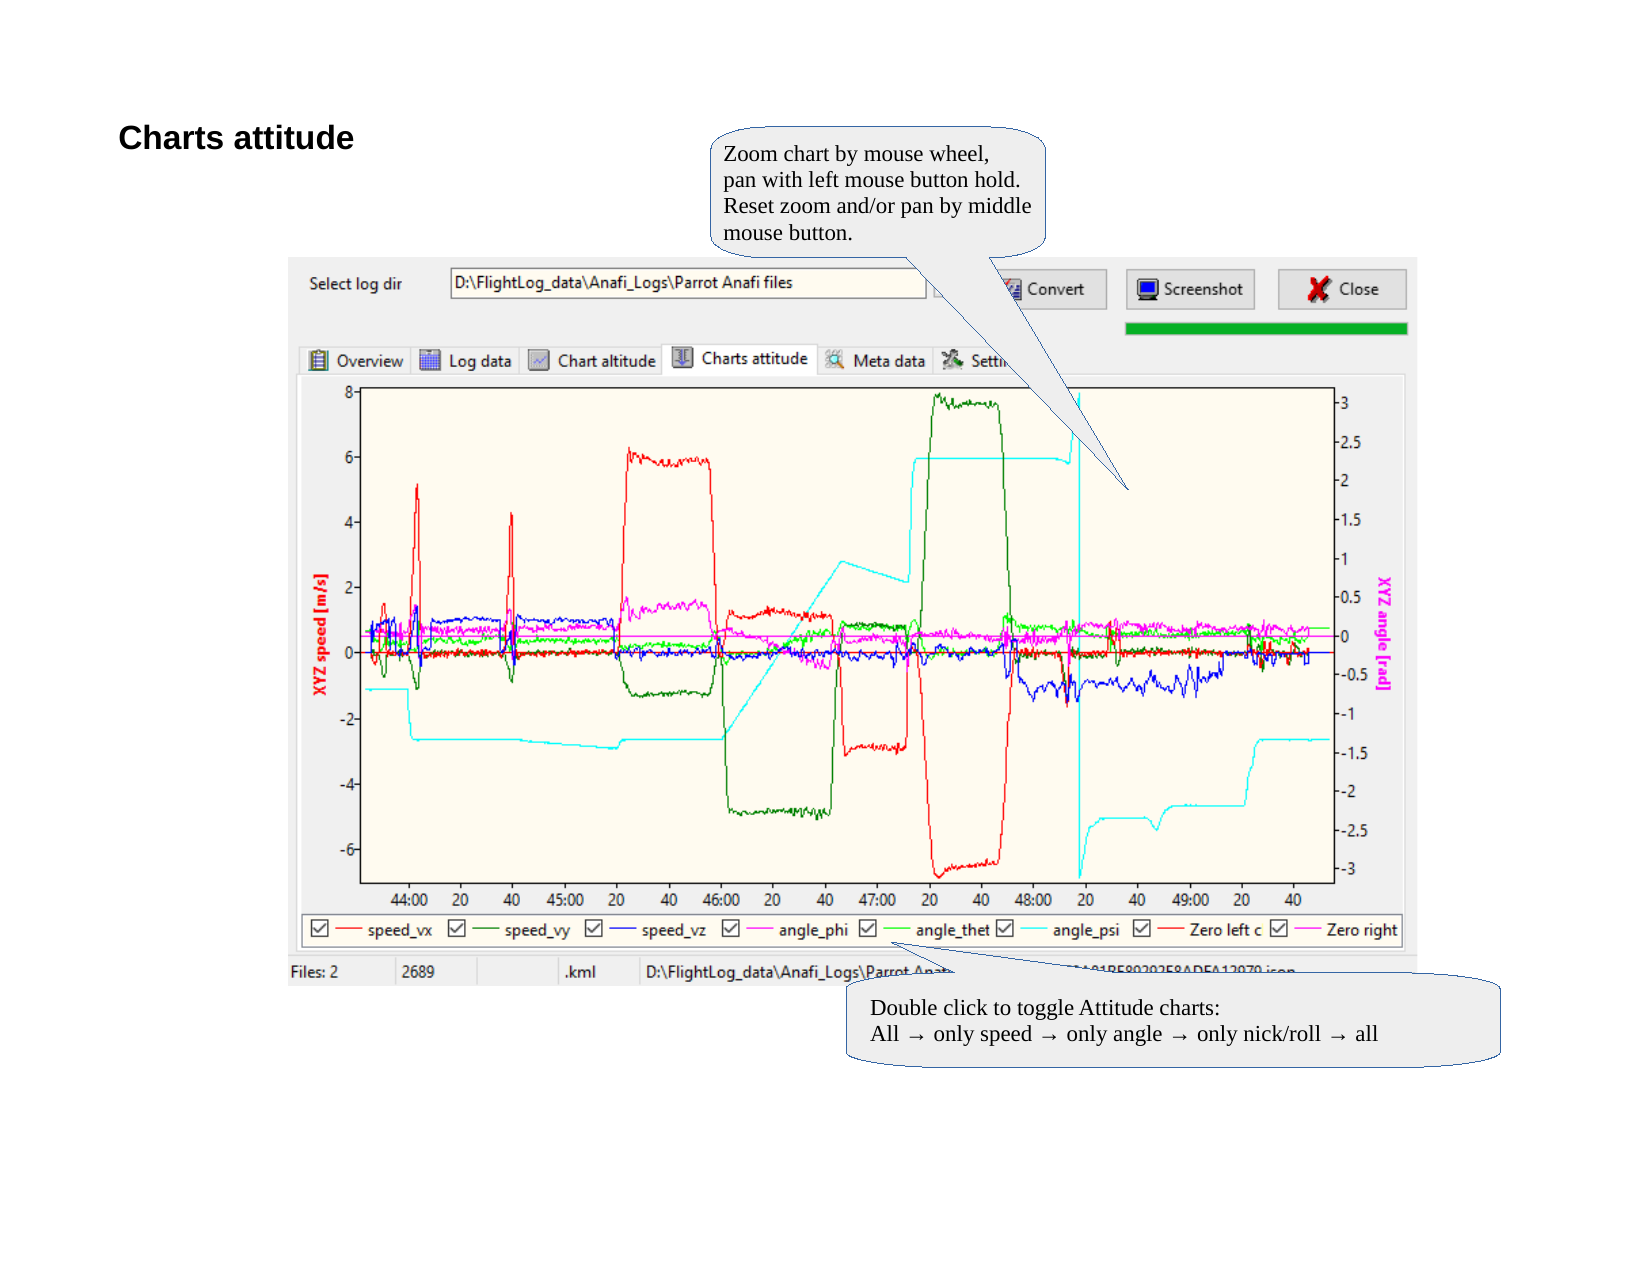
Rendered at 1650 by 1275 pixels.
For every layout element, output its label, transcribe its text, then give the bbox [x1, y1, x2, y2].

subtitle Charts attitude [118, 118, 1532, 157]
picture [288, 257, 1418, 986]
